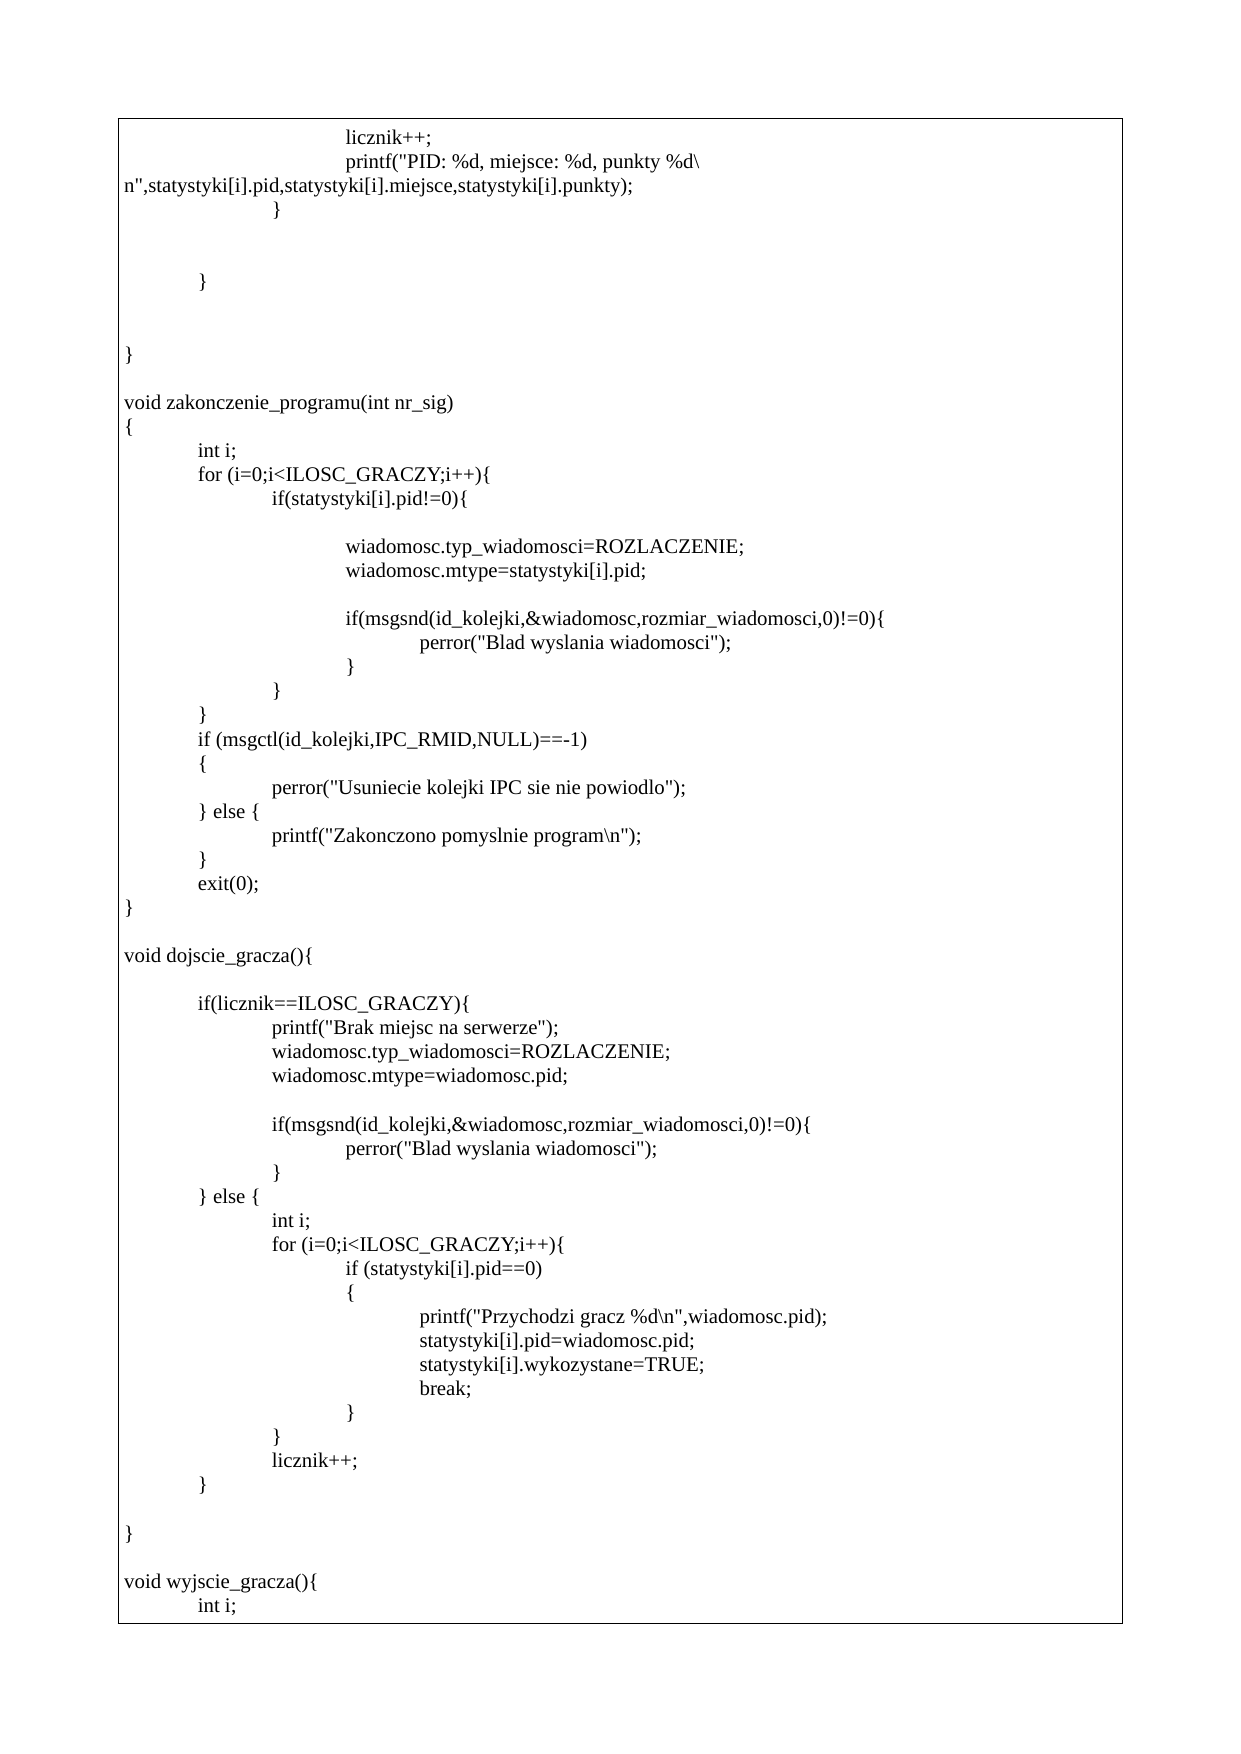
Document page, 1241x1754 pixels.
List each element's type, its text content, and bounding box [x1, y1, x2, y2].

table_cell licznik++; printf("PID: %d, miejsce: %d, punkty %d\n",statystyki[i].pid,statystyki[i].miejsce,statystyki[i].punkty); } } } void zakonczenie_programu(int nr_sig) { int i; for (i=0;i<ILOSC_GRACZY;i++){ if(statystyki[i].pid!=0){ wiadomosc.typ_wiadomosci=ROZLACZENIE; wiadomosc.mtype=statystyki[i].pid; if(msgsnd(id_kolejki,&wiadomosc,rozmiar_wiadomosci,0)!=0){ perror("Blad wyslania wiadomosci"); } } } if (msgctl(id_kolejki,IPC_RMID,NULL)==-1) { perror("Usuniecie kolejki IPC sie nie powiodlo"); } else { printf("Zakonczono pomyslnie program\n"); } exit(0); } void dojscie_gracza(){ if(licznik==ILOSC_GRACZY){ printf("Brak miejsc na serwerze"); wiadomosc.typ_wiadomosci=ROZLACZENIE; wiadomosc.mtype=wiadomosc.pid; if(msgsnd(id_kolejki,&wiadomosc,rozmiar_wiadomosci,0)!=0){ perror("Blad wyslania wiadomosci"); } } else { int i; for (i=0;i<ILOSC_GRACZY;i++){ if (statystyki[i].pid==0) { printf("Przychodzi gracz %d\n",wiadomosc.pid); statystyki[i].pid=wiadomosc.pid; statystyki[i].wykozystane=TRUE; break; } } licznik++; } } void wyjscie_gracza(){ int i; [119, 119, 1122, 1622]
